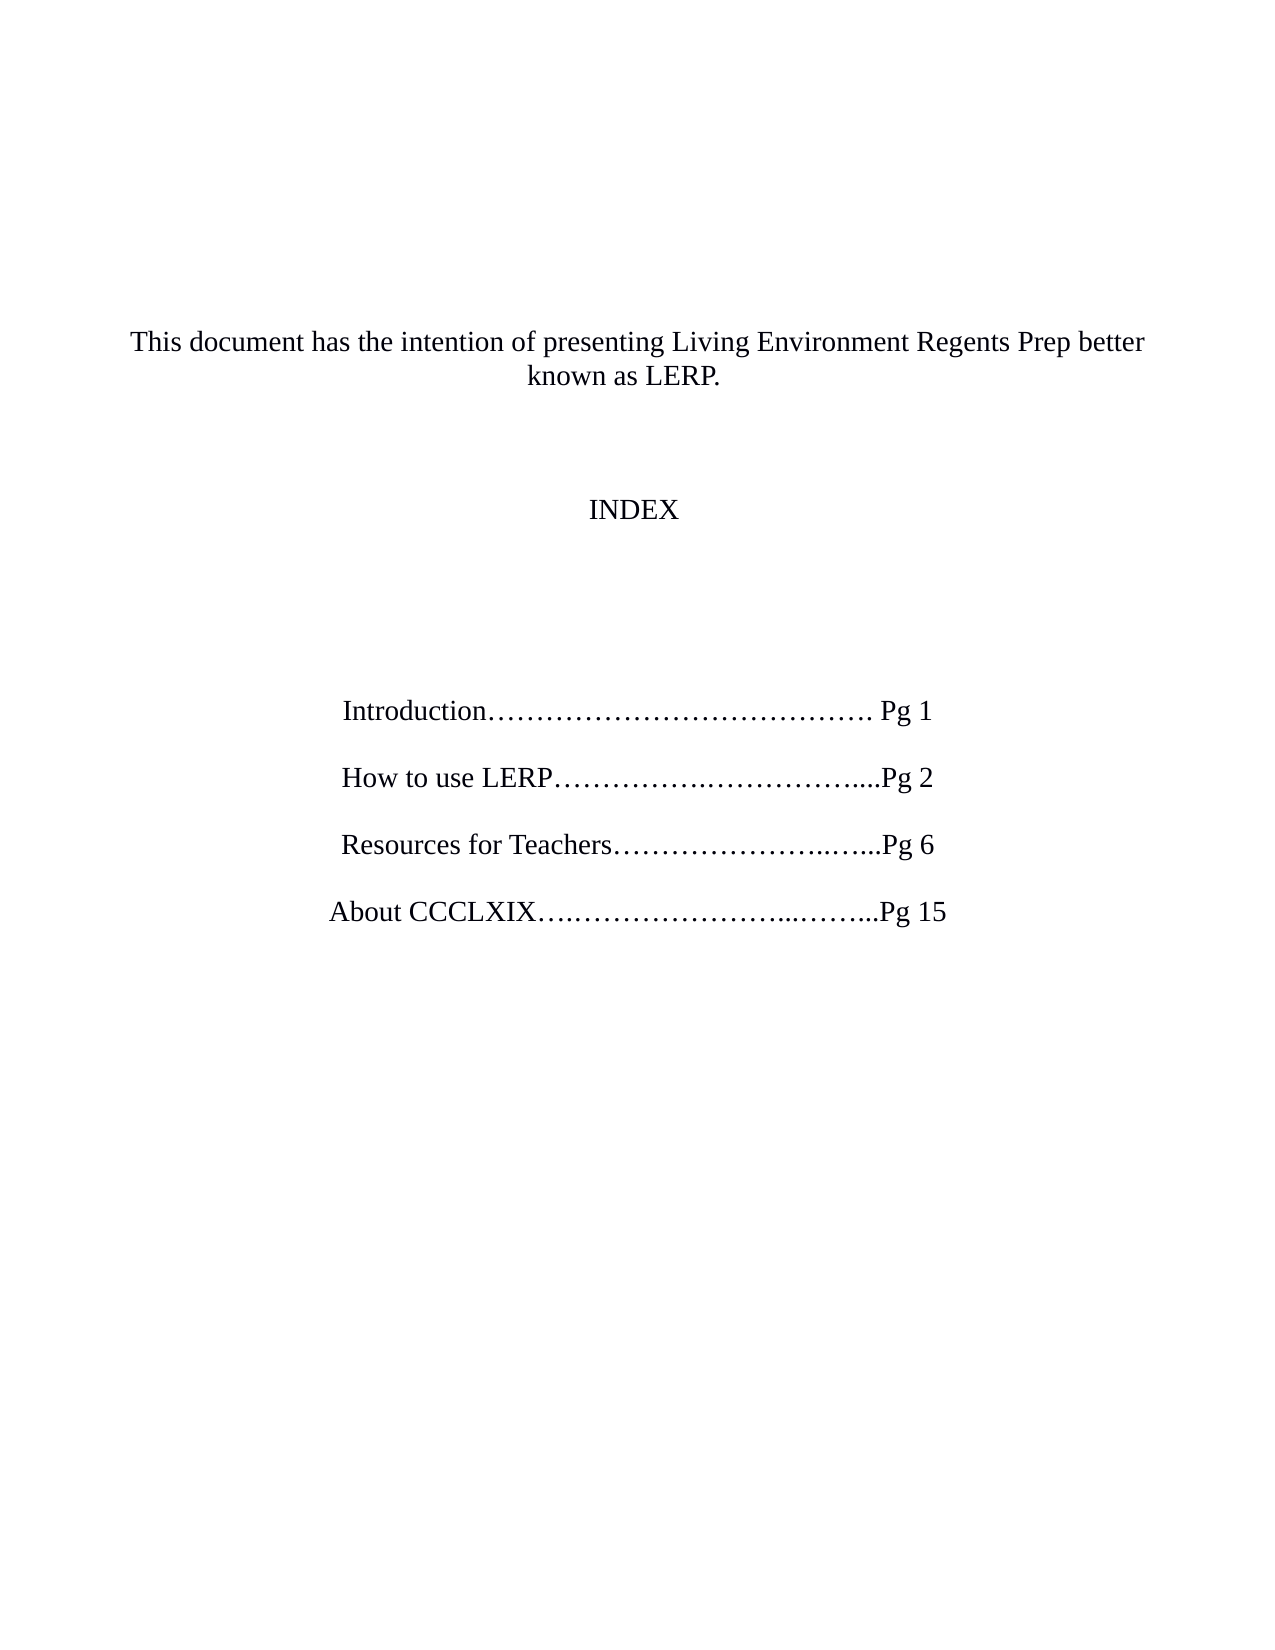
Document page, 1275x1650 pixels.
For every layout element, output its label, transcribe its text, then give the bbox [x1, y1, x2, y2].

text This document has the intention of presenting Living Environment Regents Prep better known as LERP. [118, 324, 1157, 391]
text Resources for Teachers…………………..…...Pg 6 [118, 827, 1157, 861]
text About CCCLXIX….…………………...……...Pg 15 [118, 894, 1157, 928]
text INDEX [118, 492, 1157, 525]
text How to use LERP…………….……………....Pg 2 [118, 760, 1157, 794]
text Introduction…………………………………. Pg 1 [118, 693, 1157, 727]
